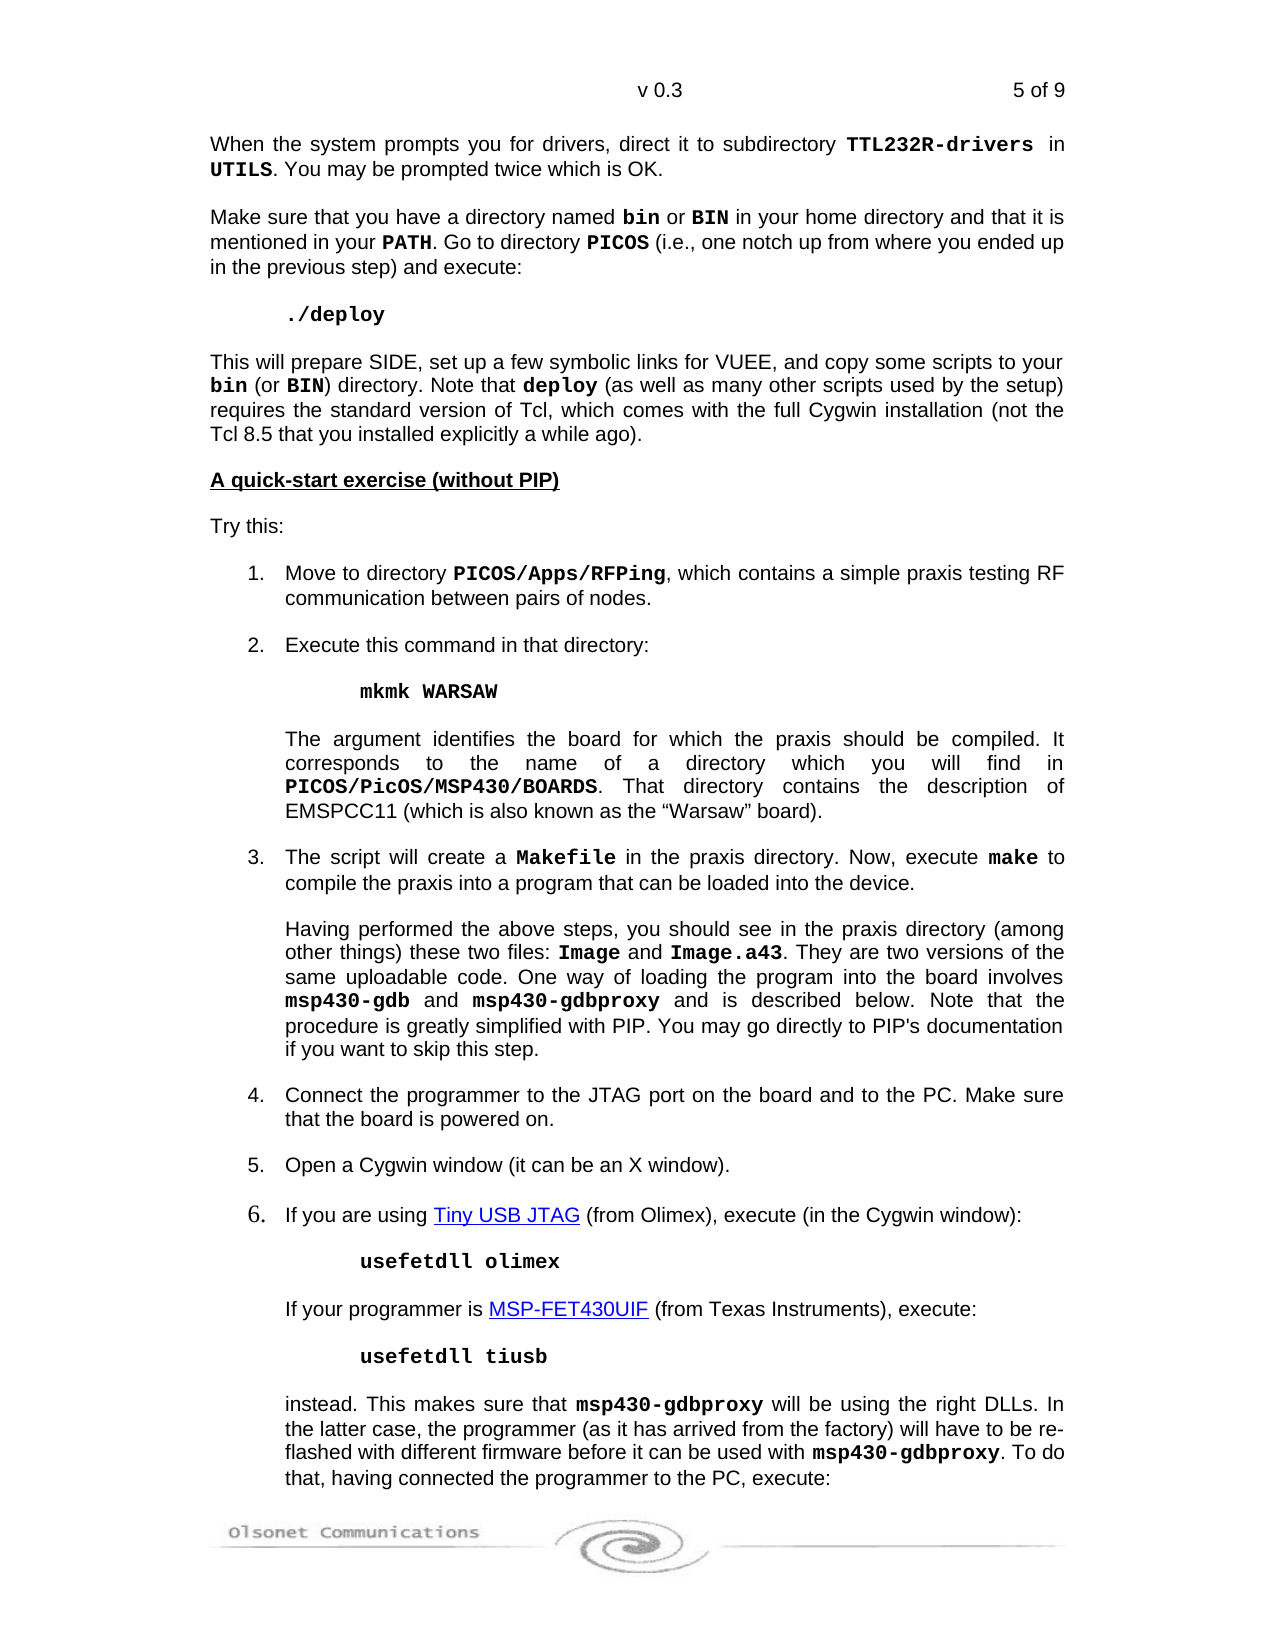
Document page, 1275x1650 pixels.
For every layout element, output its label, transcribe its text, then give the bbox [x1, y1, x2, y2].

text usefetdll tiusb [210, 1344, 1065, 1369]
list usefetdll olimex [322, 1251, 1065, 1274]
text When the system prompts you for drivers, direct it to subdirectory TTL232R-drivers in UTILS. You may be prompted twice which is OK. [210, 132, 1065, 182]
list mkmk WARSAW [247, 679, 1065, 705]
text Having performed the above steps, you should see in the praxis directory (among other things) these two files: Image and Image.a43. They are two versions of the same uploadable code. One way of loading the program into the board involves msp430-gdb and msp430-gdbproxy and is described below. Note that the procedure is greatly simplified with PIP. You may go directly to PIP's documentation if you want to skip this step. [285, 917, 1065, 1061]
list Execute this command in that directory: [247, 633, 1065, 656]
text If your programmer is MSP-FET430UIF (from Texas Instruments), execute: [210, 1298, 1065, 1321]
list If you are using Tiny USB JTAG (from Olimex), execute (in the Cygwin window): [247, 1200, 1065, 1228]
list The argument identifies the board for which the praxis should be compiled. It corresponds to the name of a directory which you will find in PICOS/PicOS/MSP430/BOARDS. That directory contains the description of EMSPCC11 (which is also known as the “Warsaw” board). [247, 728, 1065, 823]
text ./deploy [210, 302, 1065, 327]
text A quick-start exercise (without PIP) [210, 469, 1065, 492]
text This will prepare SIDE, set up a few symbolic links for VUEE, and copy some scripts to your bin (or BIN) directory. Note that deploy (as well as many other scripts used by the setup) requires the standard version of Tcl, which comes with the full Cygwin installation (not the Tcl 8.5 that you installed explicitly a while ago). [210, 351, 1065, 445]
text instead. This makes sure that msp430-gdbproxy will be using the right DLLs. In the latter case, the programmer (as it has arrived from the factory) will have to be re-flashed with different firmware before it can be used with msp430-gdbproxy. To do that, having connected the programmer to the PC, execute: [285, 1393, 1065, 1489]
picture [210, 1504, 1065, 1596]
text Try this: [210, 515, 1065, 538]
text Make sure that you have a directory named bin or BIN in your home directory and that it is mentioned in your PATH. Go to directory PICOS (i.e., one notch up from where you ended up in the previous step) and execute: [210, 206, 1065, 279]
list Move to directory PICOS/Apps/RFPing, which contains a simple praxis testing RF communication between pairs of nodes. [247, 562, 1065, 610]
list Connect the programmer to the JTAG port on the board and to the PC. Make sure that the board is powered on. [247, 1084, 1065, 1130]
list The script will create a Makefile in the praxis directory. Now, execute make to compile the praxis into a program that can be loaded into the device. [247, 846, 1065, 894]
list Open a Cygwin window (it can be an X window). [247, 1153, 1065, 1177]
